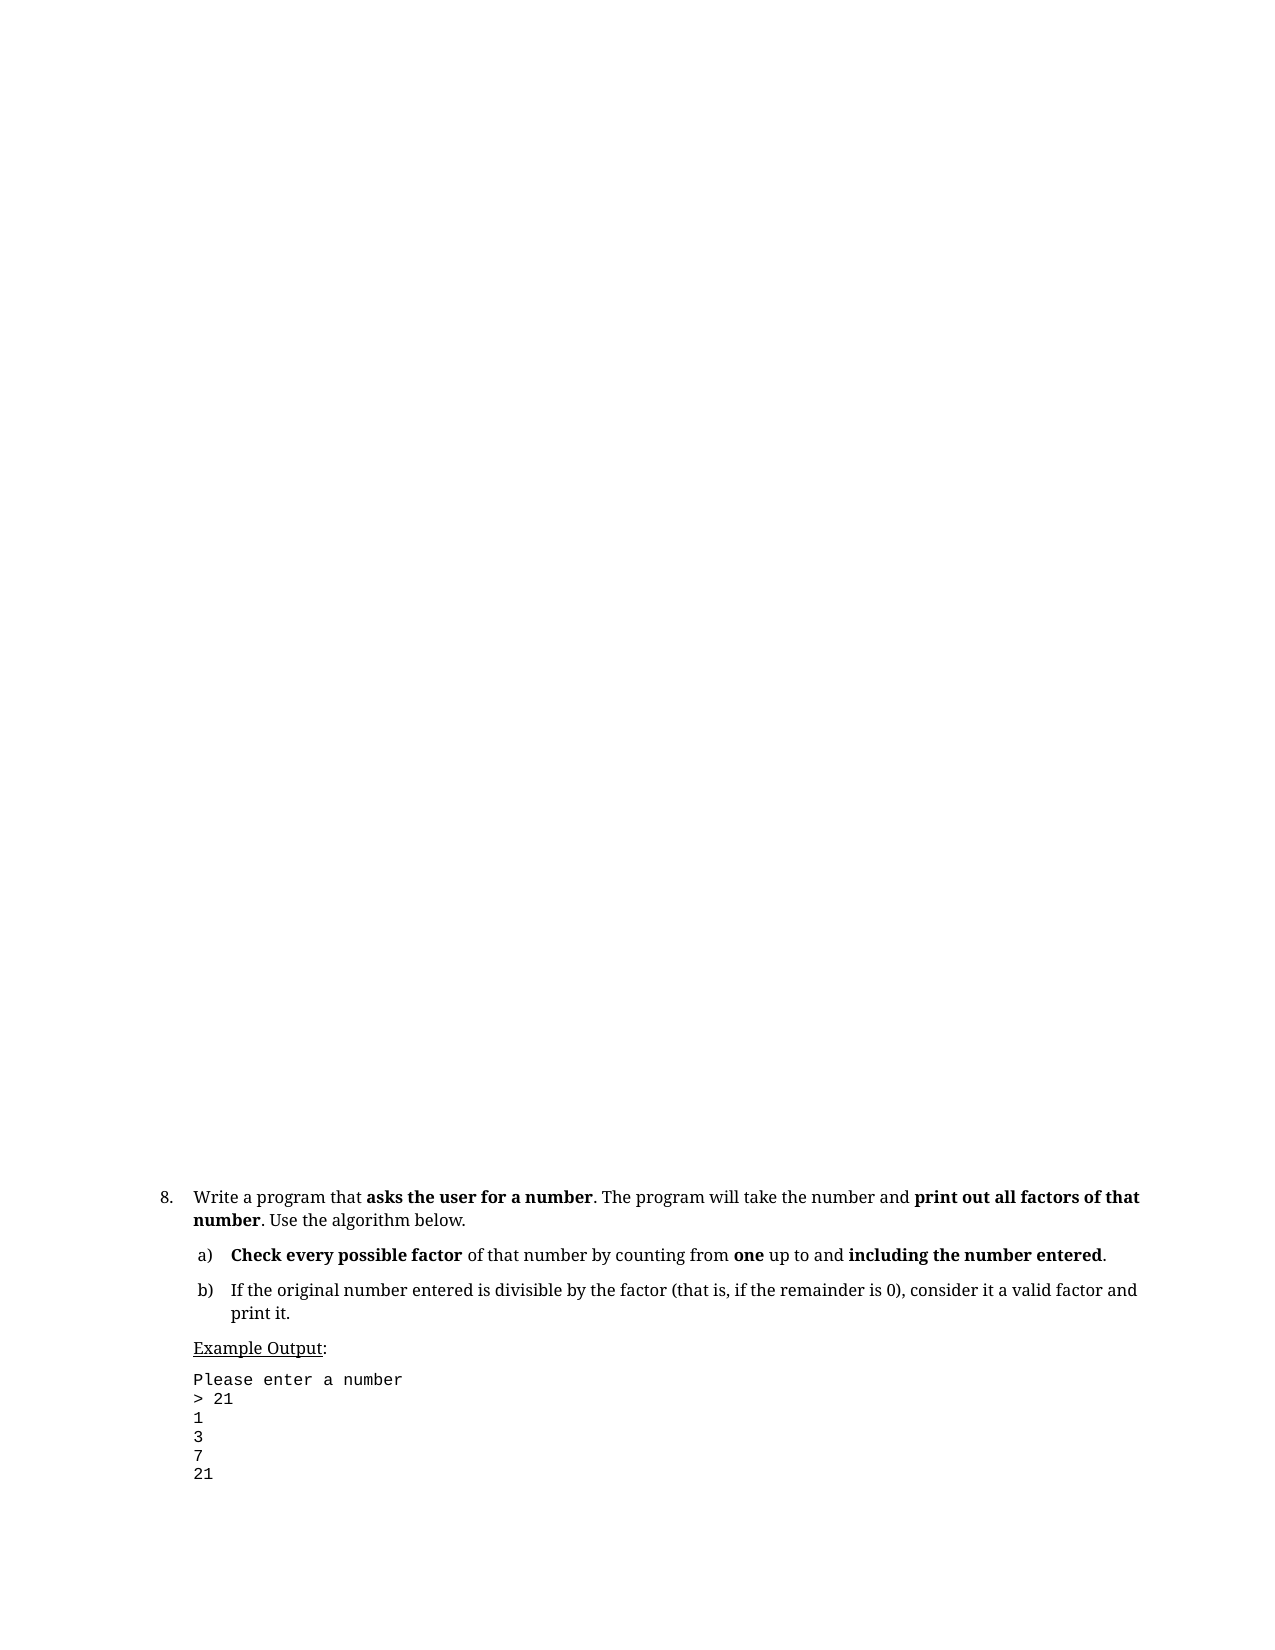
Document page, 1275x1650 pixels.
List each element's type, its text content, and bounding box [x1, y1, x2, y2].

list > 21 [156, 1391, 1157, 1409]
list Example Output: [156, 1336, 1157, 1359]
list [156, 118, 1157, 1185]
list Check every possible factor of that number by counting from one up to and including the number entered. [193, 1243, 1157, 1266]
list If the original number entered is divisible by the factor (that is, if the remainder is 0), consider it a valid factor and print it. [193, 1278, 1157, 1324]
list Write a program that asks the user for a number. The program will take the number and print out all factors of that number. Use the algorithm below. [156, 1185, 1157, 1231]
list 1 [156, 1409, 1157, 1428]
list 3 7 21 [156, 1428, 1157, 1530]
list Please enter a number [156, 1372, 1157, 1391]
